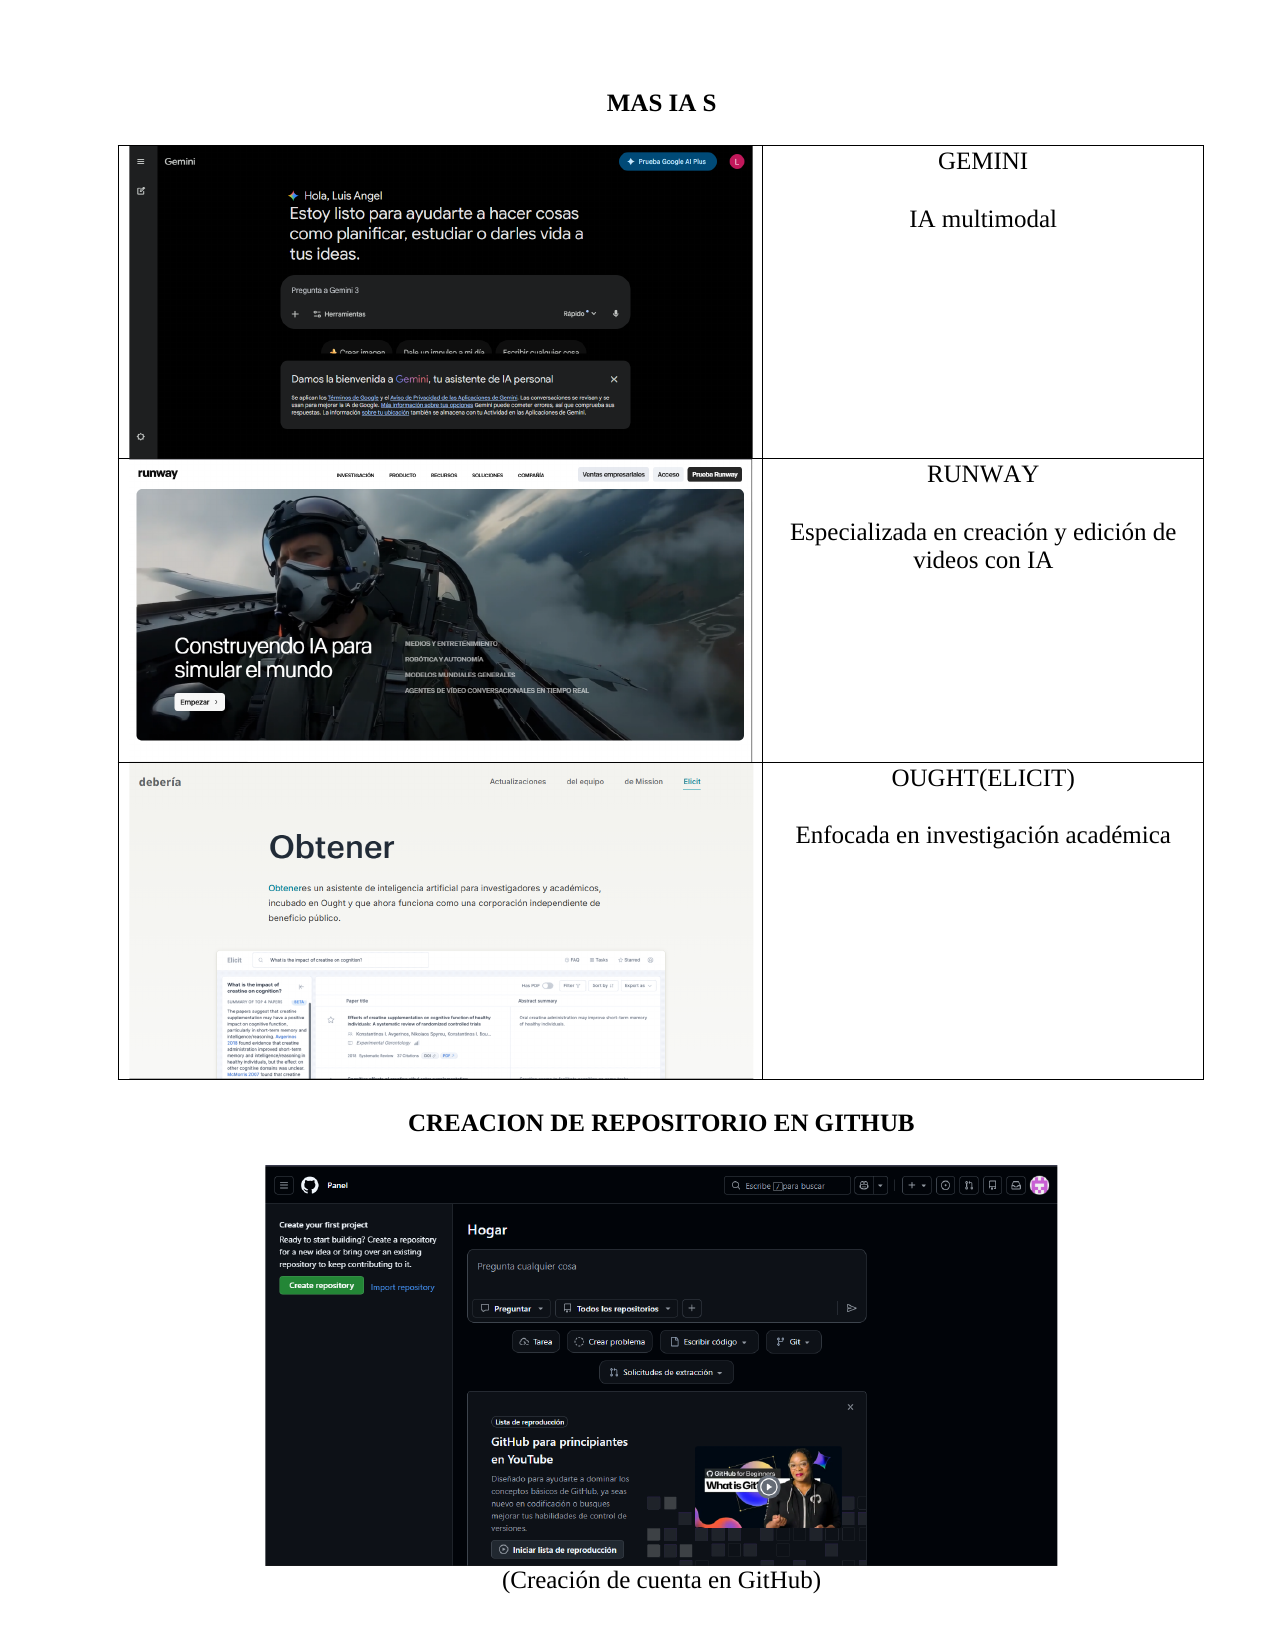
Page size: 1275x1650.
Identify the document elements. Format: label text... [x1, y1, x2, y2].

table_cell [119, 763, 129, 1078]
table_cell [753, 459, 762, 762]
table_cell [754, 763, 762, 1078]
table_cell [119, 459, 129, 762]
table_cell OUGHT(ELICIT) Enfocada en investigación académica [763, 763, 1203, 1078]
table_header [753, 146, 762, 458]
text MAS IA S [118, 88, 1205, 117]
table_header [119, 146, 129, 458]
text CREACION DE REPOSITORIO EN GITHUB [118, 1108, 1205, 1137]
table_header GEMINI IA multimodal [763, 146, 1203, 458]
table_cell RUNWAY Especializada en creación y edición de videos con IA [763, 459, 1203, 762]
text (Creación de cuenta en GitHub) [118, 1566, 1205, 1594]
